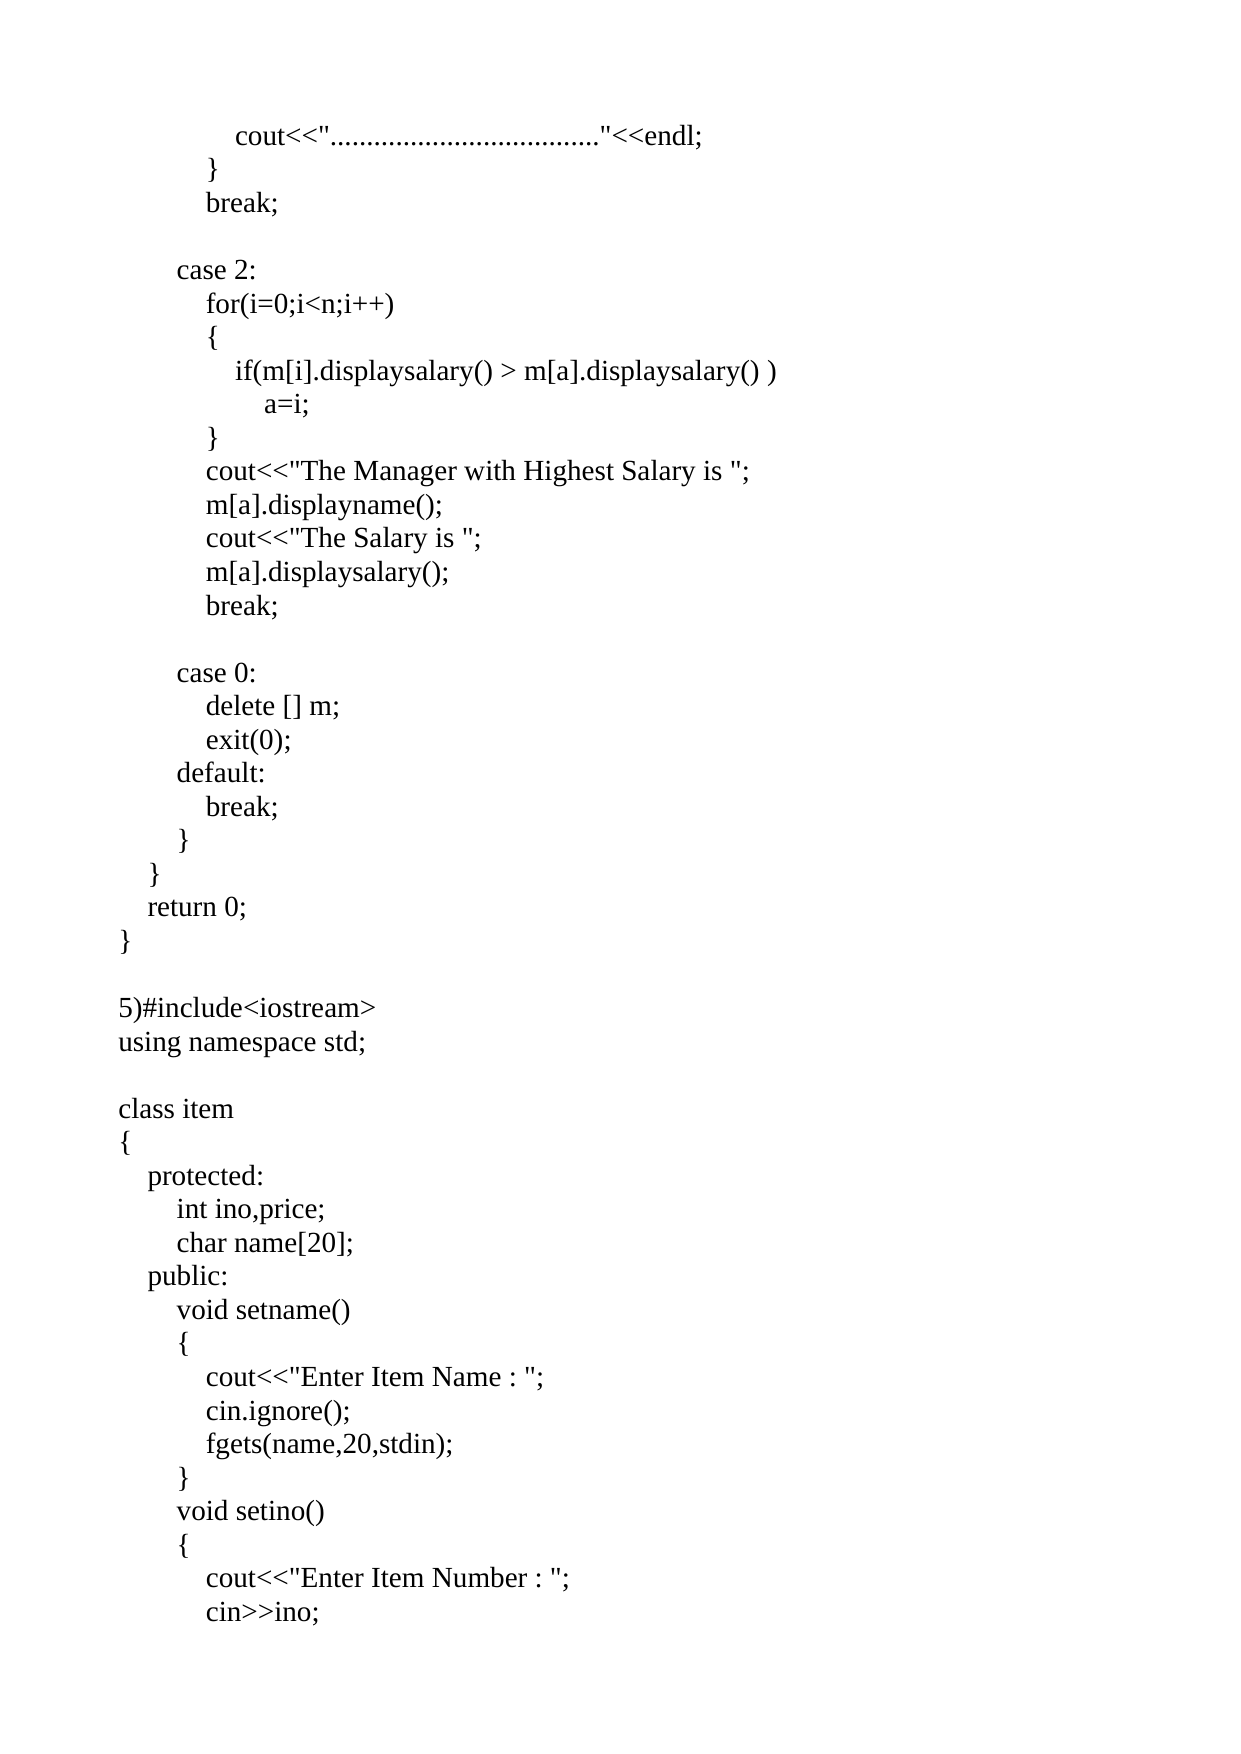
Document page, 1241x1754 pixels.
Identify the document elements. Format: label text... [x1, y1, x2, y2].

text public: [118, 1258, 1122, 1292]
text cout<<"Enter Item Number : "; [118, 1560, 1122, 1594]
text } [118, 152, 1122, 185]
text cin.ignore(); [118, 1393, 1122, 1426]
text } [118, 822, 1122, 856]
text char name[20]; [118, 1225, 1122, 1258]
text 5)#include<iostream> [118, 990, 1122, 1024]
text cin>>ino; [118, 1594, 1122, 1627]
text case 2: [118, 252, 1122, 286]
text class item [118, 1091, 1122, 1124]
text m[a].displayname(); [118, 487, 1122, 521]
text for(i=0;i<n;i++) [118, 286, 1122, 319]
text } [118, 1460, 1122, 1493]
text break; [118, 185, 1122, 219]
text int ino,price; [118, 1191, 1122, 1225]
text { [118, 1527, 1122, 1560]
text using namespace std; [118, 1024, 1122, 1057]
text void setino() [118, 1493, 1122, 1527]
text delete [] m; [118, 688, 1122, 722]
text cout<<"The Salary is "; [118, 521, 1122, 554]
text { [118, 1326, 1122, 1359]
text break; [118, 588, 1122, 621]
text cout<<"Enter Item Name : "; [118, 1359, 1122, 1393]
text case 0: [118, 655, 1122, 688]
text return 0; [118, 889, 1122, 923]
text protected: [118, 1158, 1122, 1191]
text } [118, 856, 1122, 889]
text cout<<"The Manager with Highest Salary is "; [118, 453, 1122, 487]
text { [118, 1124, 1122, 1158]
text { [118, 319, 1122, 353]
text exit(0); [118, 722, 1122, 755]
text } [118, 923, 1122, 957]
text a=i; [118, 386, 1122, 420]
text } [118, 420, 1122, 453]
text break; [118, 789, 1122, 822]
text default: [118, 755, 1122, 789]
text if(m[i].displaysalary() > m[a].displaysalary() ) [118, 353, 1122, 386]
text void setname() [118, 1292, 1122, 1326]
text cout<<"....................................."<<endl; [118, 118, 1122, 152]
text m[a].displaysalary(); [118, 554, 1122, 588]
text fgets(name,20,stdin); [118, 1426, 1122, 1460]
